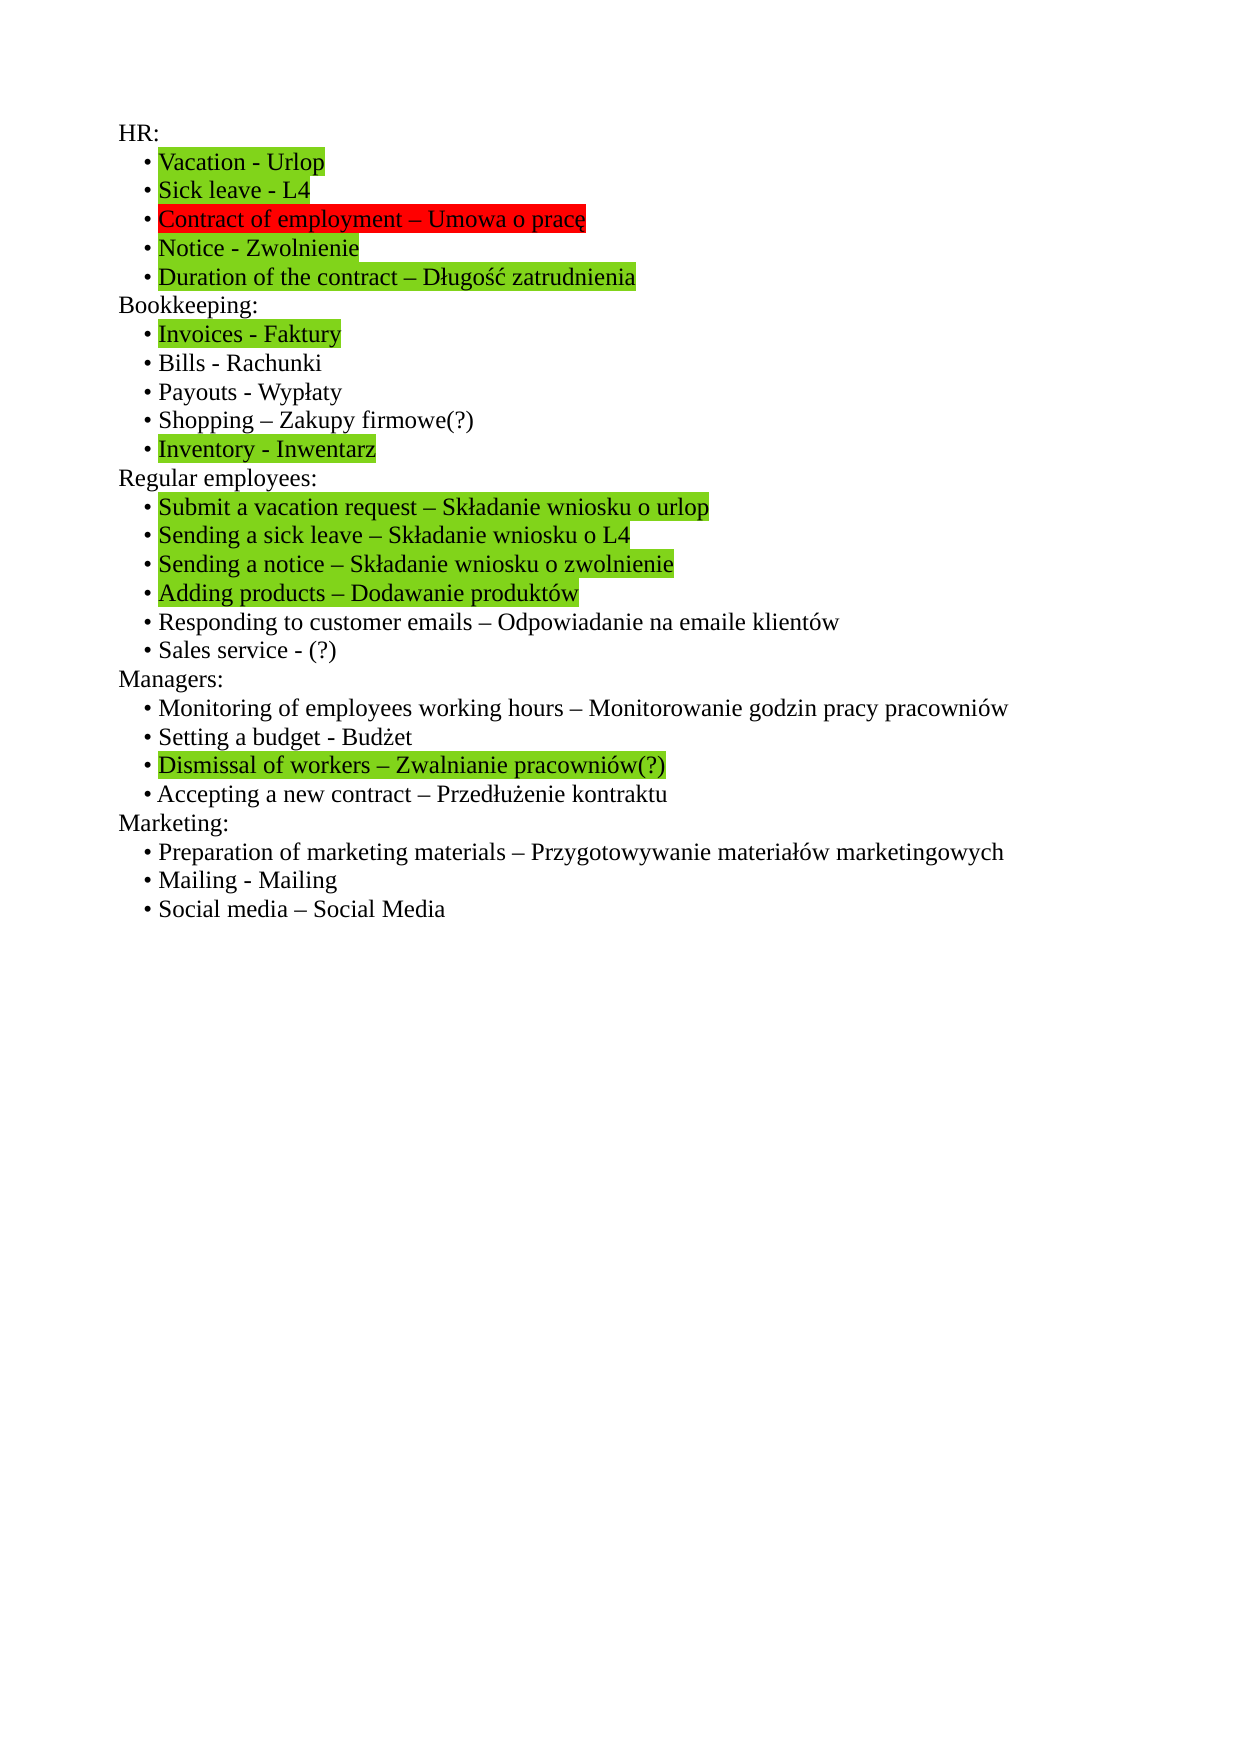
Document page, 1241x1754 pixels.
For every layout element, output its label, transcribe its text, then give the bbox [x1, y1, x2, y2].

text • Notice - Zwolnienie [118, 233, 1122, 262]
text • Accepting a new contract – Przedłużenie kontraktu [118, 779, 1122, 808]
text • Dismissal of workers – Zwalnianie pracowniów(?) [118, 751, 1122, 779]
text • Mailing - Mailing [118, 866, 1122, 894]
text • Contract of employment – Umowa o pracę [118, 204, 1122, 233]
text • Social media – Social Media [118, 894, 1122, 923]
text • Submit a vacation request – Składanie wniosku o urlop [118, 492, 1122, 521]
text • Sales service - (?) [118, 636, 1122, 664]
text • Duration of the contract – Długość zatrudnienia [118, 262, 1122, 291]
text Marketing: [118, 808, 1122, 837]
text • Vacation - Urlop [118, 147, 1122, 176]
text • Adding products – Dodawanie produktów [118, 578, 1122, 607]
text • Bills - Rachunki [118, 348, 1122, 377]
text HR: [118, 118, 1122, 147]
text • Inventory - Inwentarz [118, 434, 1122, 463]
text • Monitoring of employees working hours – Monitorowanie godzin pracy pracowniów [118, 693, 1122, 722]
text • Responding to customer emails – Odpowiadanie na emaile klientów [118, 607, 1122, 636]
text • Sick leave - L4 [118, 176, 1122, 204]
text • Setting a budget - Budżet [118, 722, 1122, 751]
text • Shopping – Zakupy firmowe(?) [118, 406, 1122, 434]
text • Payouts - Wypłaty [118, 377, 1122, 406]
text Bookkeeping: [118, 291, 1122, 319]
text • Sending a sick leave – Składanie wniosku o L4 [118, 521, 1122, 549]
text • Preparation of marketing materials – Przygotowywanie materiałów marketingowych [118, 837, 1122, 866]
text • Sending a notice – Składanie wniosku o zwolnienie [118, 549, 1122, 578]
text • Invoices - Faktury [118, 319, 1122, 348]
text Regular employees: [118, 463, 1122, 492]
text Managers: [118, 664, 1122, 693]
